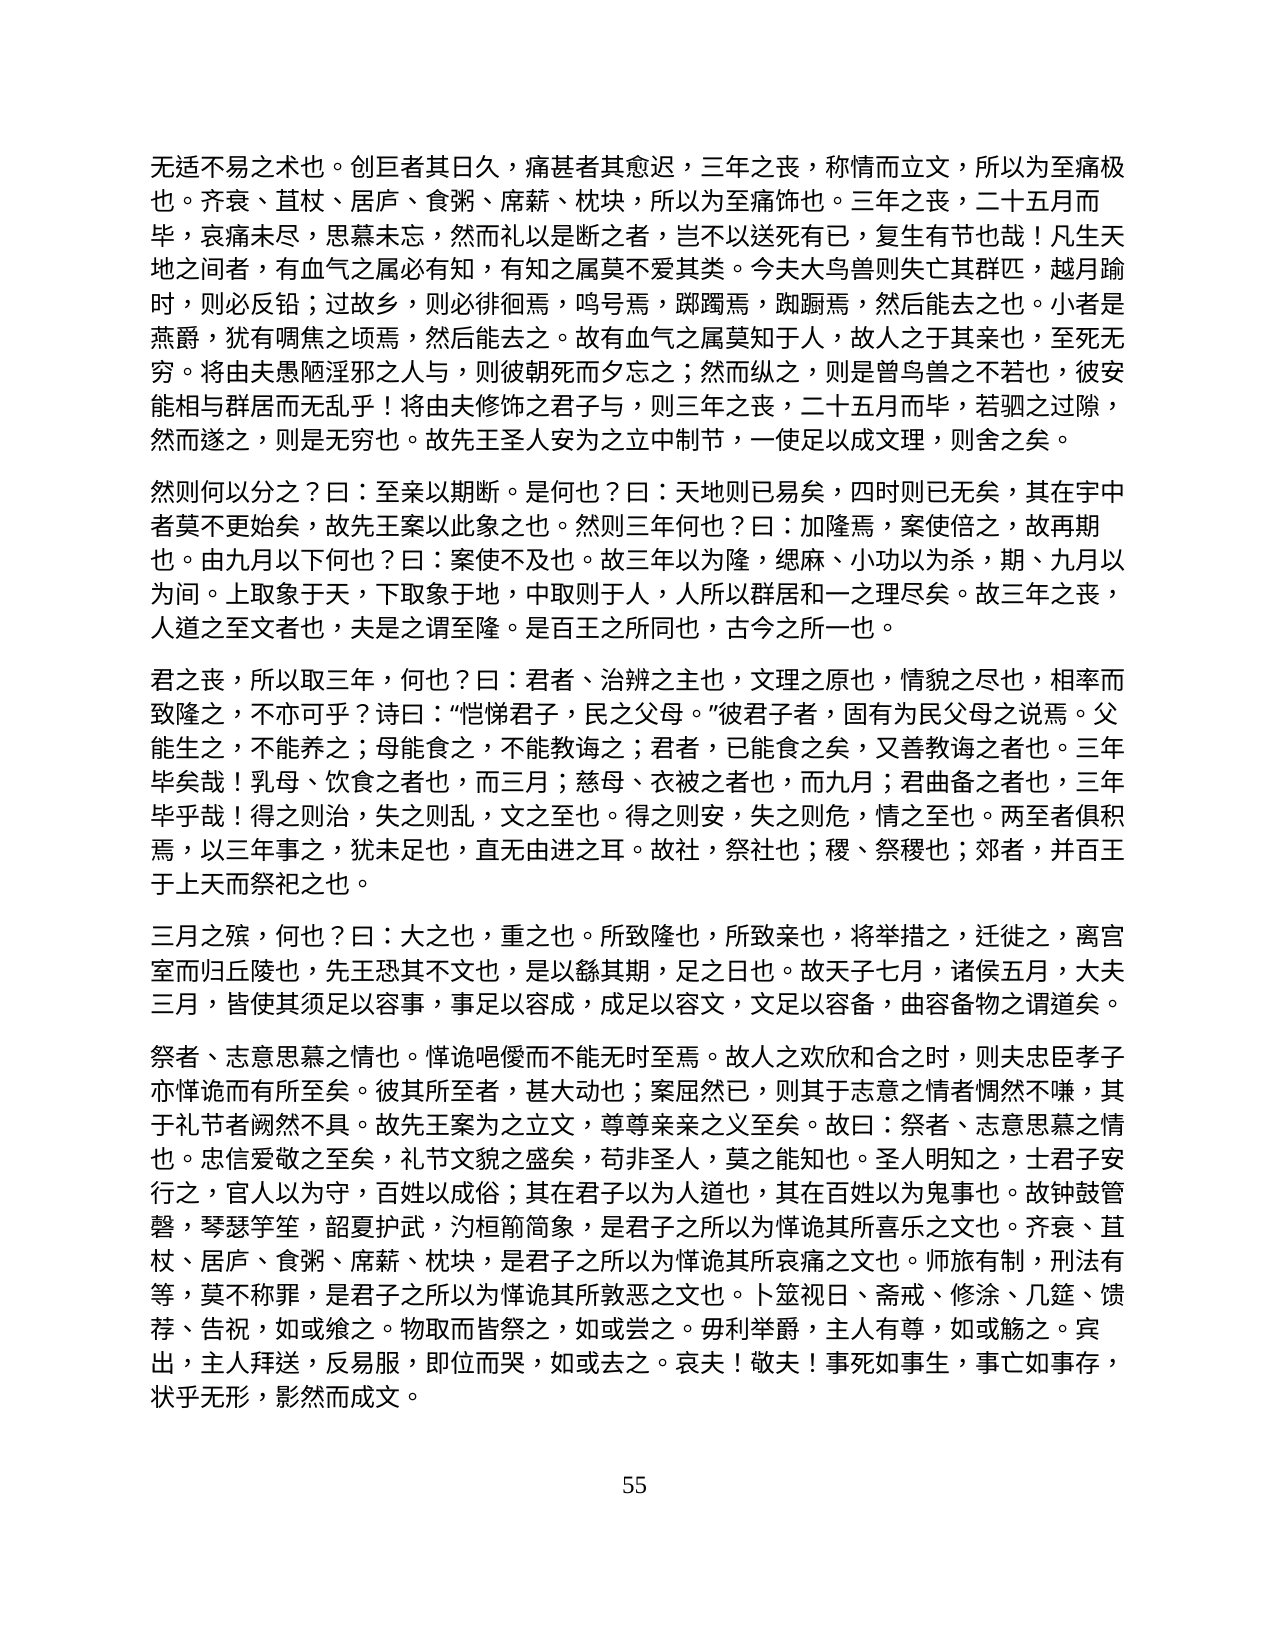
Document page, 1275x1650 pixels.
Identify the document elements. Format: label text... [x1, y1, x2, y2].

text 三月之殡，何也？曰：大之也，重之也。所致隆也，所致亲也，将举措之，迁徙之，离宫室而归丘陵也，先王恐其不文也，是以繇其期，足之日也。故天子七月，诸侯五月，大夫三月，皆使其须足以容事，事足以容成，成足以容文，文足以容备，曲容备物之谓道矣。 [150, 919, 1125, 1021]
text 君之丧，所以取三年，何也？曰：君者、治辨之主也，文理之原也，情貌之尽也，相率而致隆之，不亦可乎？诗曰：“恺悌君子，民之父母。”彼君子者，固有为民父母之说焉。父能生之，不能养之；母能食之，不能教诲之；君者，已能食之矣，又善教诲之者也。三年毕矣哉！乳母、饮食之者也，而三月；慈母、衣被之者也，而九月；君曲备之者也，三年毕乎哉！得之则治，失之则乱，文之至也。得之则安，失之则危，情之至也。两至者俱积焉，以三年事之，犹未足也，直无由进之耳。故社，祭社也；稷、祭稷也；郊者，并百王于上天而祭祀之也。 [150, 663, 1125, 901]
text 无适不易之术也。创巨者其日久，痛甚者其愈迟，三年之丧，称情而立文，所以为至痛极也。齐衰、苴杖、居庐、食粥、席薪、枕块，所以为至痛饰也。三年之丧，二十五月而毕，哀痛未尽，思慕未忘，然而礼以是断之者，岂不以送死有已，复生有节也哉！凡生天地之间者，有血气之属必有知，有知之属莫不爱其类。今夫大鸟兽则失亡其群匹，越月踰时，则必反铅；过故乡，则必徘徊焉，鸣号焉，踯躅焉，踟蹰焉，然后能去之也。小者是燕爵，犹有啁焦之顷焉，然后能去之。故有血气之属莫知于人，故人之于其亲也，至死无穷。将由夫愚陋淫邪之人与，则彼朝死而夕忘之；然而纵之，则是曾鸟兽之不若也，彼安能相与群居而无乱乎！将由夫修饰之君子与，则三年之丧，二十五月而毕，若驷之过隙，然而遂之，则是无穷也。故先王圣人安为之立中制节，一使足以成文理，则舍之矣。 [150, 150, 1125, 457]
text 然则何以分之？曰：至亲以期断。是何也？曰：天地则已易矣，四时则已无矣，其在宇中者莫不更始矣，故先王案以此象之也。然则三年何也？曰：加隆焉，案使倍之，故再期也。由九月以下何也？曰：案使不及也。故三年以为隆，缌麻、小功以为杀，期、九月以为间。上取象于天，下取象于地，中取则于人，人所以群居和一之理尽矣。故三年之丧，人道之至文者也，夫是之谓至隆。是百王之所同也，古今之所一也。 [150, 474, 1125, 645]
text 祭者、志意思慕之情也。愅诡唈僾而不能无时至焉。故人之欢欣和合之时，则夫忠臣孝子亦愅诡而有所至矣。彼其所至者，甚大动也；案屈然已，则其于志意之情者惆然不嗛，其于礼节者阙然不具。故先王案为之立文，尊尊亲亲之义至矣。故曰：祭者、志意思慕之情也。忠信爱敬之至矣，礼节文貌之盛矣，苟非圣人，莫之能知也。圣人明知之，士君子安行之，官人以为守，百姓以成俗；其在君子以为人道也，其在百姓以为鬼事也。故钟鼓管磬，琴瑟竽笙，韶夏护武，汋桓箾简象，是君子之所以为愅诡其所喜乐之文也。齐衰、苴杖、居庐、食粥、席薪、枕块，是君子之所以为愅诡其所哀痛之文也。师旅有制，刑法有等，莫不称罪，是君子之所以为愅诡其所敦恶之文也。卜筮视日、斋戒、修涂、几筵、馈荐、告祝，如或飨之。物取而皆祭之，如或尝之。毋利举爵，主人有尊，如或觞之。宾出，主人拜送，反易服，即位而哭，如或去之。哀夫！敬夫！事死如事生，事亡如事存，状乎无形，影然而成文。 [150, 1039, 1125, 1414]
